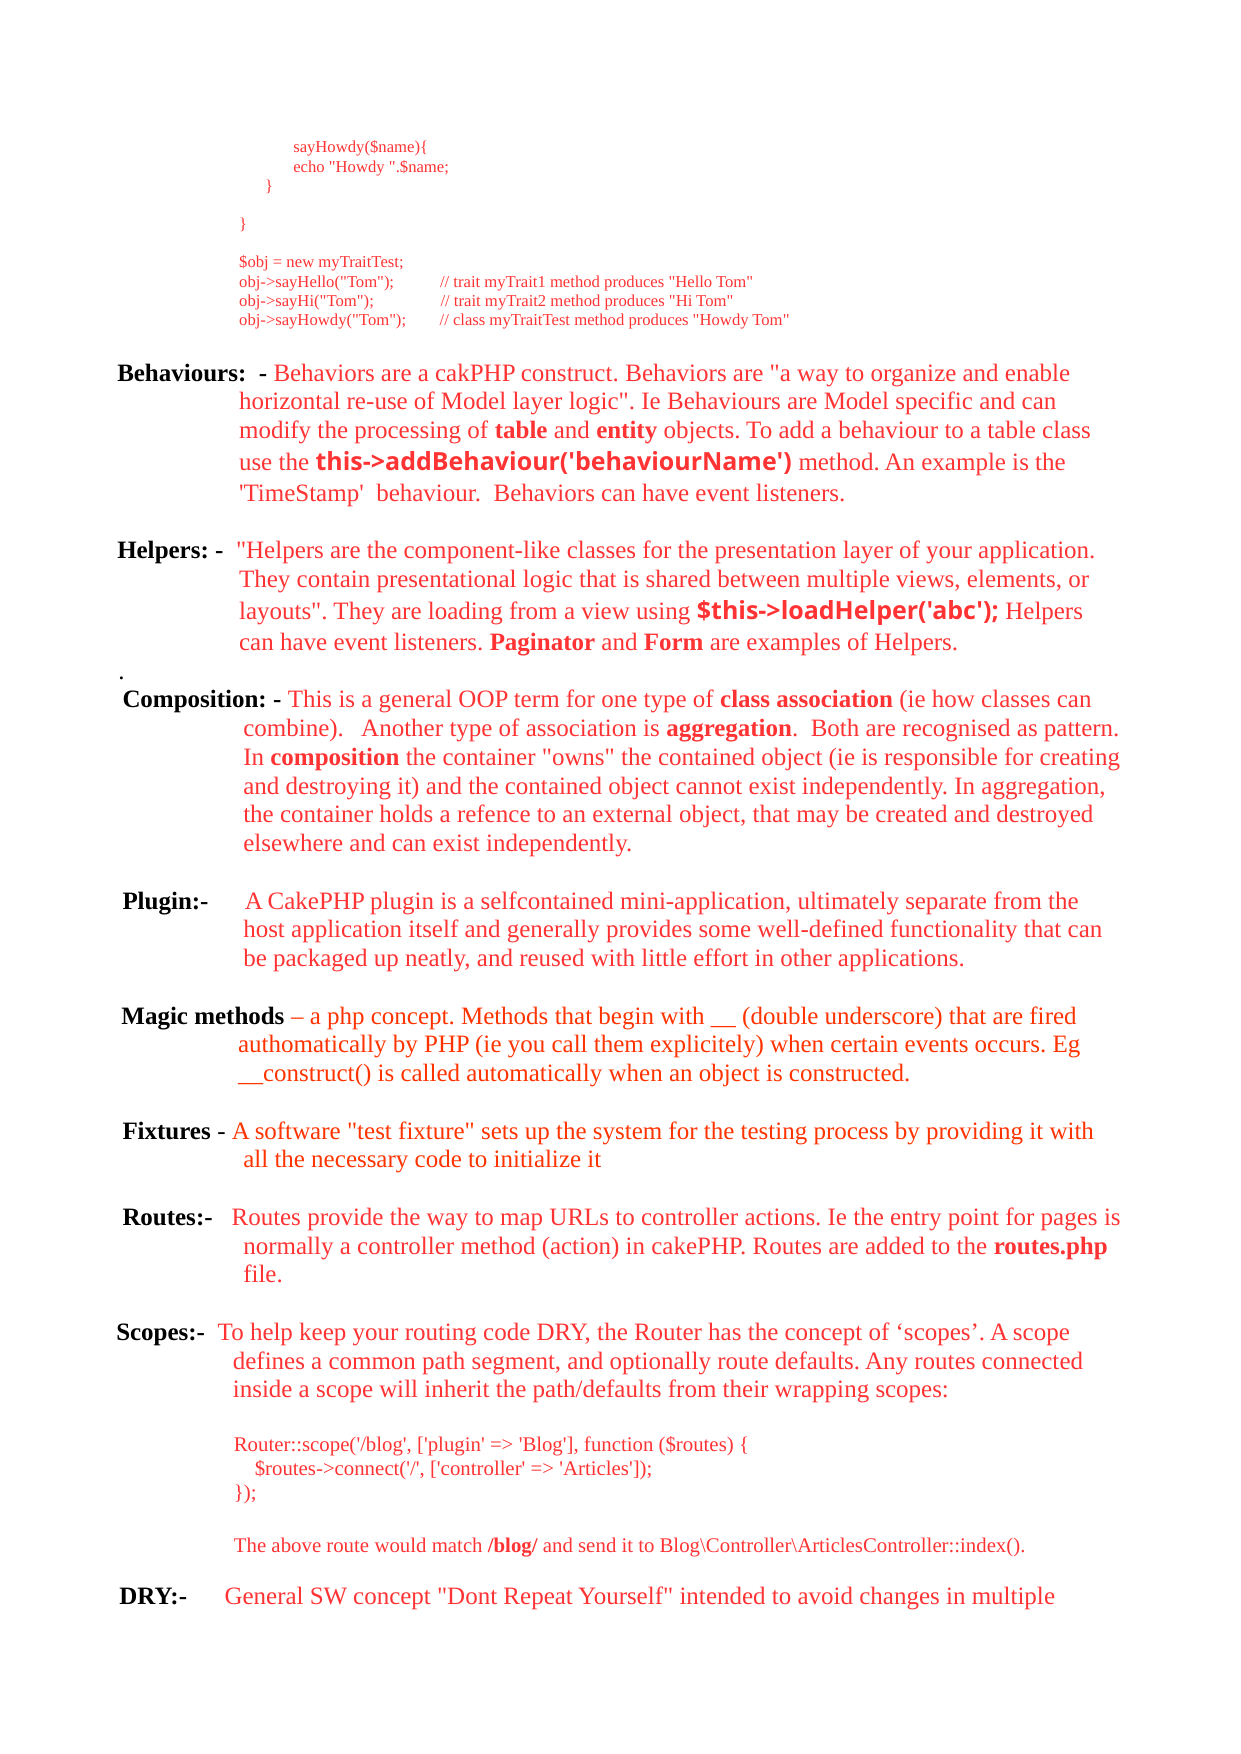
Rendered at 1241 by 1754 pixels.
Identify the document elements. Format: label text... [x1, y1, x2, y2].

text Helpers: - "Helpers are the component-like classes for the presentation layer of your application. They contain presentational logic that is shared between multiple views, elements, or layouts". They are loading from a view using $this->loadHelper('abc'); Helpers can have event listeners. Paginator and Form are examples of Helpers. [117, 536, 1122, 656]
text Magic methods – a php concept. Methods that begin with __ (double underscore) that are fired authomatically by PHP (ie you call them explicitely) when certain events occurs. Eg __construct() is called automatically when an object is constructed. [121, 1001, 1122, 1087]
text obj->sayHi("Tom"); // trait myTrait2 method produces "Hi Tom" [239, 291, 1122, 310]
text DRY:- General SW concept "Dont Repeat Yourself" intended to avoid changes in multiple [119, 1581, 1122, 1610]
text The above route would match /blog/ and send it to Blog\Controller\ArticlesController::index(). [233, 1533, 1122, 1557]
text Fixtures - A software "test fixture" sets up the system for the testing process by providing it with all the necessary code to initialize it [122, 1116, 1122, 1173]
text Behaviours: - Behaviors are a cakPHP construct. Behaviors are "a way to organize and enable horizontal re-use of Model layer logic". Ie Behaviours are Model specific and can modify the processing of table and entity objects. To add a behaviour to a table class use the this->addBehaviour('behaviourName') method. An example is the 'TimeStamp' behaviour. Behaviors can have event listeners. [117, 358, 1122, 507]
text }); [233, 1480, 1122, 1504]
text Plugin:- A CakePHP plugin is a selfcontained mini-application, ultimately separate from the host application itself and generally provides some well-defined functionality that can be packaged up neatly, and reused with little effort in other applications. [122, 886, 1122, 972]
text } [239, 176, 1122, 195]
text Routes:- Routes provide the way to map URLs to controller actions. Ie the entry point for pages is normally a controller method (action) in cakePHP. Routes are added to the routes.php file. [122, 1202, 1122, 1288]
text sayHowdy($name){ [239, 137, 1122, 156]
text Composition: - This is a general OOP term for one type of class association (ie how classes can combine). Another type of association is aggregation. Both are recognised as pattern. In composition the container "owns" the contained object (ie is responsible for creating and destroying it) and the contained object cannot exist independently. In aggregation, the container holds a refence to an external object, that may be created and destroyed elsewhere and can exist independently. [122, 684, 1122, 857]
text obj->sayHowdy("Tom"); // class myTraitTest method produces "Howdy Tom" [239, 310, 1122, 329]
text . [118, 656, 1122, 684]
text $obj = new myTraitTest; [239, 252, 1122, 271]
text Scopes:- To help keep your routing code DRY, the Router has the concept of ‘scopes’. A scope defines a common path segment, and optionally route defaults. Any routes connected inside a scope will inherit the path/defaults from their wrapping scopes: [116, 1317, 1122, 1403]
text obj->sayHello("Tom"); // trait myTrait1 method produces "Hello Tom" [239, 271, 1122, 291]
text $routes->connect('/', ['controller' => 'Articles']); [233, 1456, 1122, 1480]
text } [239, 214, 1122, 233]
text Router::scope('/blog', ['plugin' => 'Blog'], function ($routes) { [233, 1432, 1122, 1456]
text echo "Howdy ".$name; [239, 156, 1122, 176]
